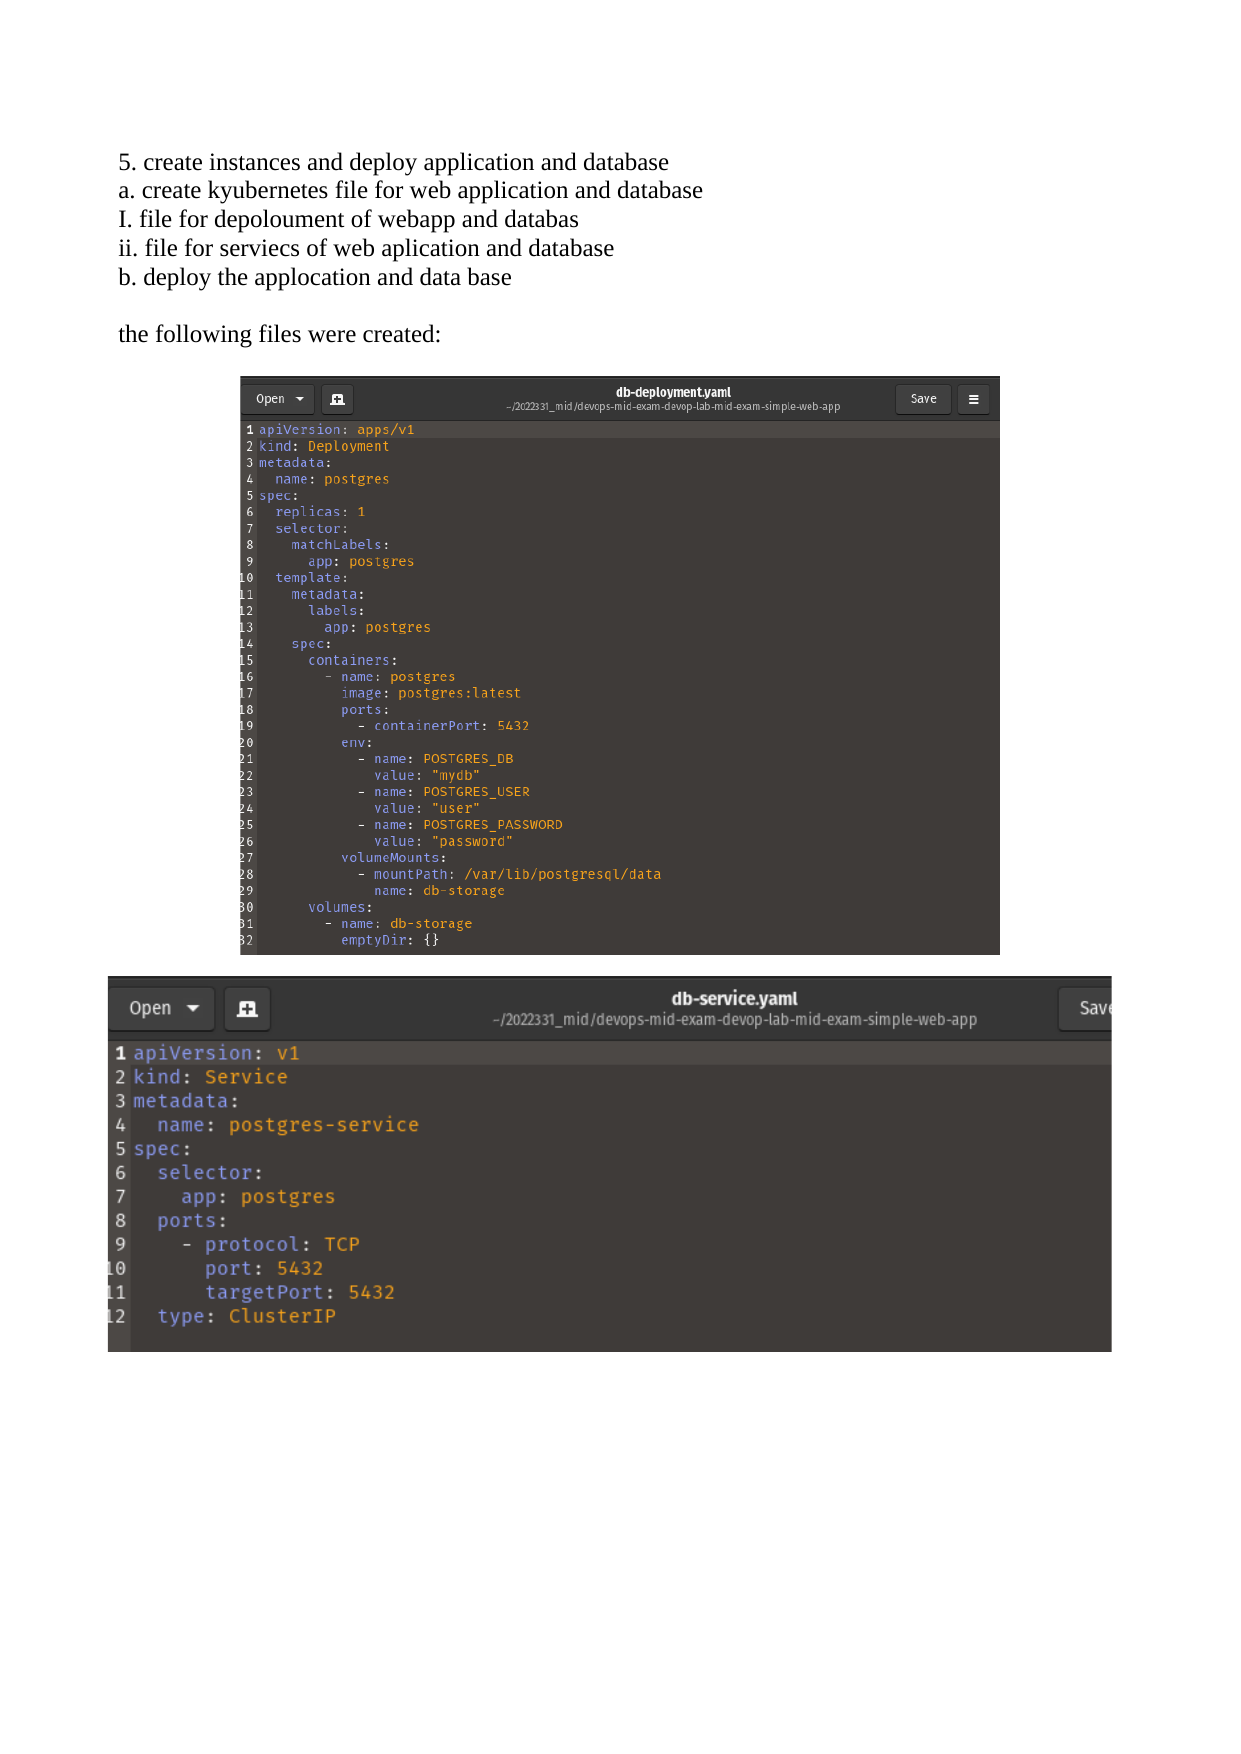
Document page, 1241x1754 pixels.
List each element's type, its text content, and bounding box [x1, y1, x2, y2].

text 5. create instances and deploy application and database [118, 147, 1122, 176]
text b. deploy the applocation and data base [118, 262, 1122, 291]
text ii. file for serviecs of web aplication and database [118, 233, 1122, 262]
text the following files were created: [118, 319, 1122, 348]
picture [107, 976, 1112, 1352]
text a. create kyubernetes file for web application and database [118, 176, 1122, 204]
text I. file for depoloument of webapp and databas [118, 204, 1122, 233]
picture [240, 376, 1000, 955]
